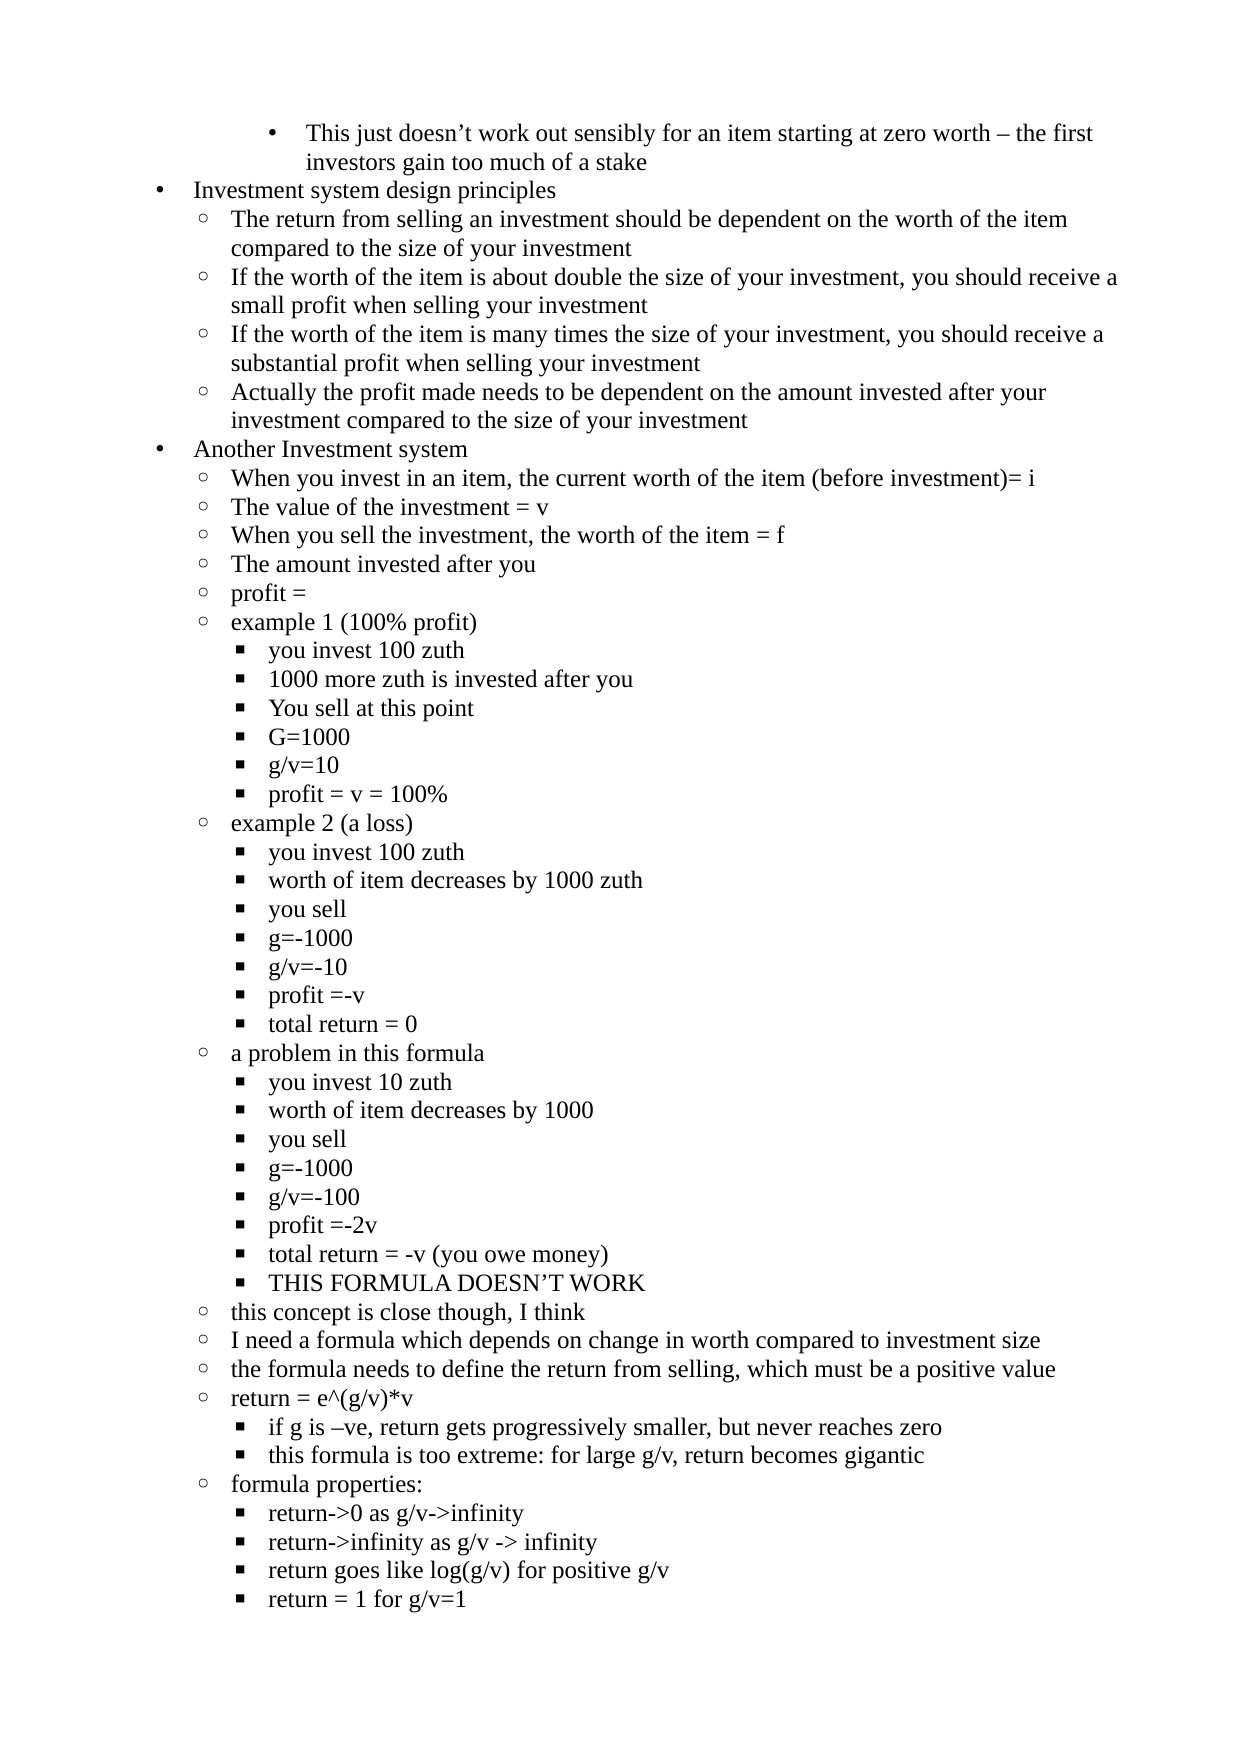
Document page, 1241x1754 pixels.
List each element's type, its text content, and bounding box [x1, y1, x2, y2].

list You sell at this point [231, 693, 1122, 722]
list The amount invested after you [193, 549, 1122, 578]
list worth of item decreases by 1000 zuth [231, 866, 1122, 894]
list you sell [231, 894, 1122, 923]
list if g is –ve, return gets progressively smaller, but never reaches zero [231, 1412, 1122, 1441]
list return->infinity as g/v -> infinity [231, 1527, 1122, 1556]
list G=1000 [231, 722, 1122, 751]
list I need a formula which depends on change in worth compared to investment size [193, 1326, 1122, 1354]
list This just doesn’t work out sensibly for an item starting at zero worth – the first investors gain too much of a stake [268, 118, 1122, 176]
list 1000 more zuth is invested after you [231, 664, 1122, 693]
list return = e^(g/v)*v [193, 1383, 1122, 1412]
list formula properties: [193, 1469, 1122, 1498]
list profit = v = 100% [231, 779, 1122, 808]
list a problem in this formula [193, 1038, 1122, 1067]
list return goes like log(g/v) for positive g/v [231, 1556, 1122, 1584]
list example 1 (100% profit) [193, 607, 1122, 636]
list you invest 100 zuth [231, 837, 1122, 866]
list g=-1000 [231, 1153, 1122, 1182]
list When you sell the investment, the worth of the item = f [193, 521, 1122, 549]
list g=-1000 [231, 923, 1122, 952]
list profit = [193, 578, 1122, 607]
list Actually the profit made needs to be dependent on the amount invested after your investment compared to the size of your investment [193, 377, 1122, 434]
list The return from selling an investment should be dependent on the worth of the item compared to the size of your investment [193, 204, 1122, 262]
list The value of the investment = v [193, 492, 1122, 521]
list total return = 0 [231, 1009, 1122, 1038]
list you invest 100 zuth [231, 636, 1122, 664]
list If the worth of the item is about double the size of your investment, you should receive a small profit when selling your investment [193, 262, 1122, 319]
list this concept is close though, I think [193, 1297, 1122, 1326]
list Another Investment system [156, 434, 1122, 463]
list example 2 (a loss) [193, 808, 1122, 837]
list g/v=-10 [231, 952, 1122, 981]
list return = 1 for g/v=1 [231, 1584, 1122, 1613]
list profit =-v [231, 981, 1122, 1009]
list this formula is too extreme: for large g/v, return becomes gigantic [231, 1441, 1122, 1469]
list g/v=-100 [231, 1182, 1122, 1211]
list THIS FORMULA DOESN’T WORK [231, 1268, 1122, 1297]
list total return = -v (you owe money) [231, 1239, 1122, 1268]
list you invest 10 zuth [231, 1067, 1122, 1096]
list profit =-2v [231, 1211, 1122, 1239]
list the formula needs to define the return from selling, which must be a positive value [193, 1354, 1122, 1383]
list If the worth of the item is many times the size of your investment, you should receive a substantial profit when selling your investment [193, 319, 1122, 377]
list return->0 as g/v->infinity [231, 1498, 1122, 1527]
list When you invest in an item, the current worth of the item (before investment)= i [193, 463, 1122, 492]
list g/v=10 [231, 751, 1122, 779]
list Investment system design principles [156, 176, 1122, 204]
list worth of item decreases by 1000 [231, 1096, 1122, 1124]
list you sell [231, 1124, 1122, 1153]
